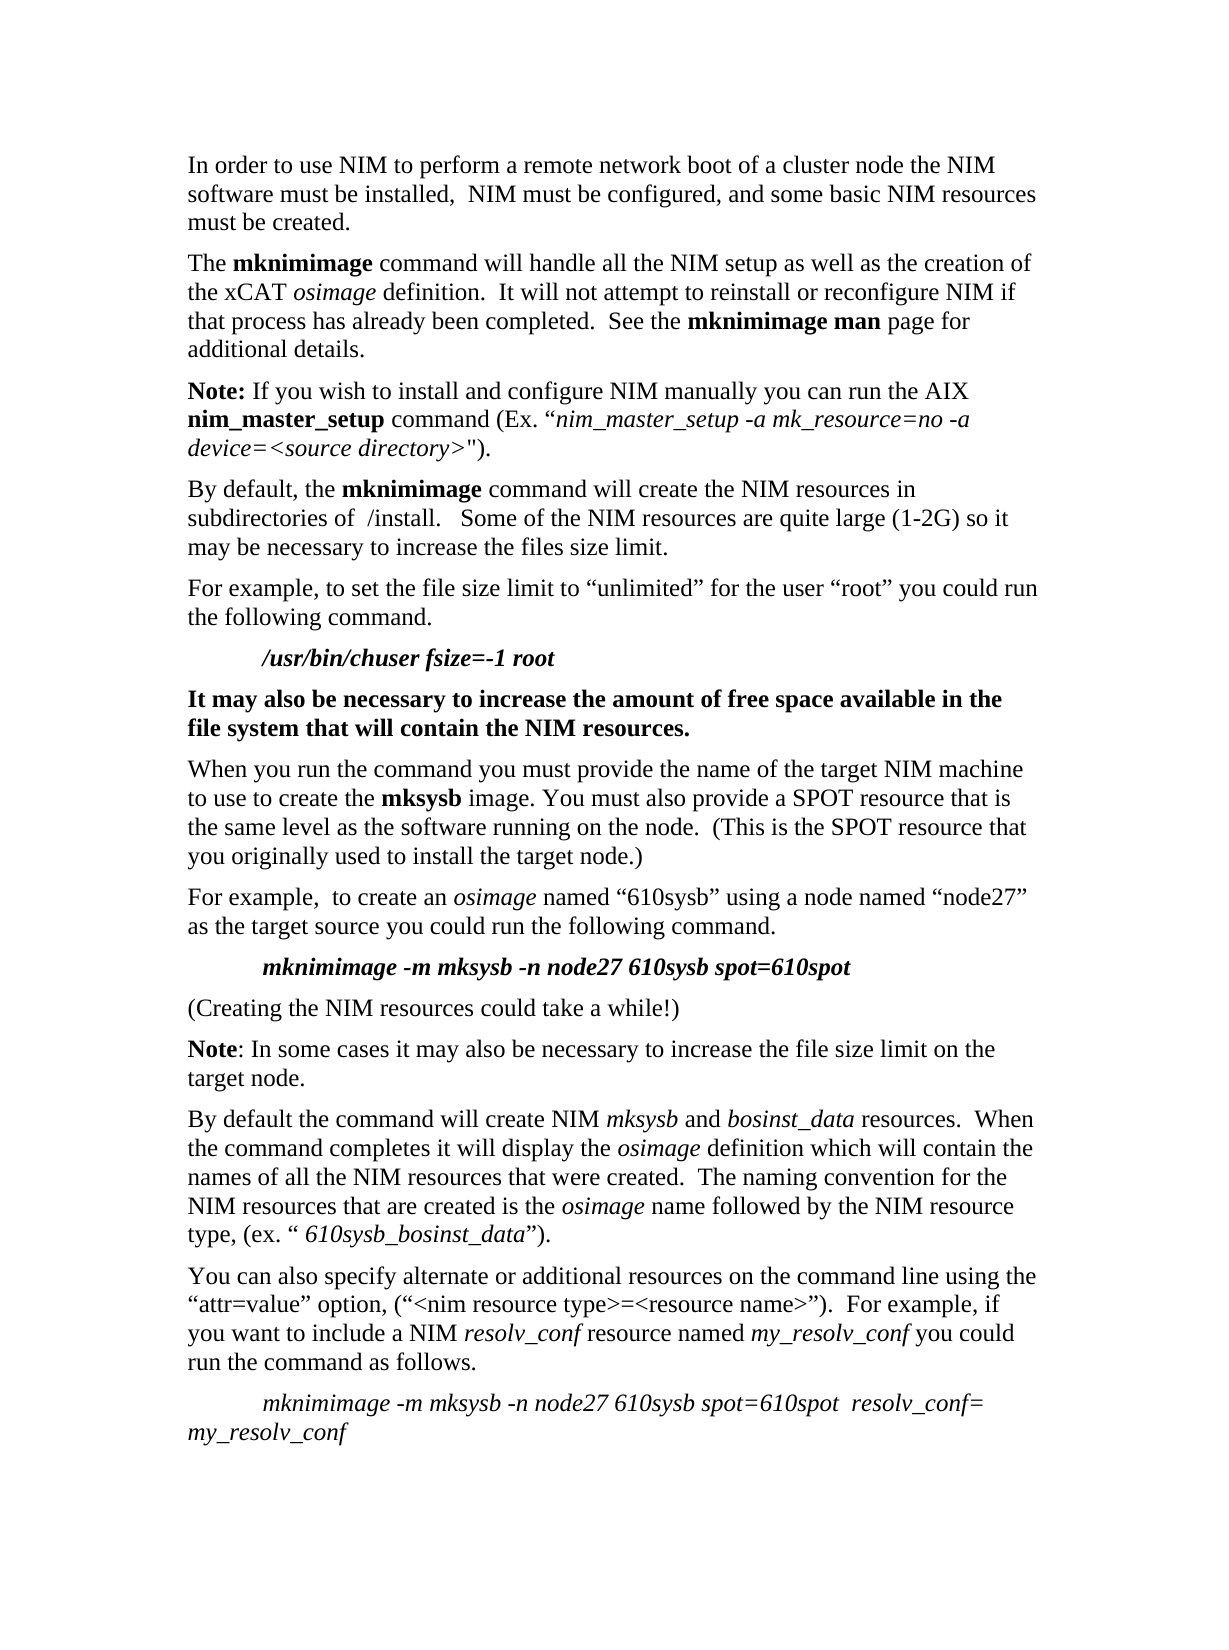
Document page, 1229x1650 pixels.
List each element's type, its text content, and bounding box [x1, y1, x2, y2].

text mknimimage -m mksysb -n node27 610sysb spot=610spot resolv_conf= my_resolv_conf [187, 1388, 1041, 1446]
text By default, the mknimimage command will create the NIM resources in subdirectories of /install. Some of the NIM resources are quite large (1-2G) so it may be necessary to increase the files size limit. [187, 474, 1041, 561]
text The mknimimage command will handle all the NIM setup as well as the creation of the xCAT osimage definition. It will not attempt to reinstall or reconfigure NIM if that process has already been completed. See the mknimimage man page for additional details. [187, 248, 1041, 363]
text (Creating the NIM resources could take a while!) [187, 993, 1041, 1022]
text You can also specify alternate or additional resources on the command line using the “attr=value” option, (“<nim resource type>=<resource name>”). For example, if you want to include a NIM resolv_conf resource named my_resolv_conf you could run the command as follows. [187, 1261, 1041, 1376]
text /usr/bin/chuser fsize=-1 root [187, 643, 1041, 672]
text For example, to create an osimage named “610sysb” using a node named “node27” as the target source you could run the following command. [187, 882, 1041, 939]
text It may also be necessary to increase the amount of free space available in the file system that will contain the NIM resources. [187, 684, 1041, 742]
text mknimimage -m mksysb -n node27 610sysb spot=610spot [187, 952, 1041, 981]
text By default the command will create NIM mksysb and bosinst_data resources. When the command completes it will display the osimage definition which will contain the names of all the NIM resources that were created. The naming convention for the NIM resources that are created is the osimage name followed by the NIM resource type, (ex. “ 610sysb_bosinst_data”). [187, 1104, 1041, 1248]
text For example, to set the file size limit to “unlimited” for the user “root” you could run the following command. [187, 573, 1041, 631]
text Note: If you wish to install and configure NIM manually you can run the AIX nim_master_setup command (Ex. “nim_master_setup -a mk_resource=no -a device=<source directory>"). [187, 376, 1041, 462]
text When you run the command you must provide the name of the target NIM machine to use to create the mksysb image. You must also provide a SPOT resource that is the same level as the software running on the node. (This is the SPOT resource that you originally used to install the target node.) [187, 754, 1041, 869]
text In order to use NIM to perform a remote network boot of a cluster node the NIM software must be installed, NIM must be configured, and some basic NIM resources must be created. [187, 150, 1041, 236]
text Note: In some cases it may also be necessary to increase the file size limit on the target node. [187, 1034, 1041, 1092]
